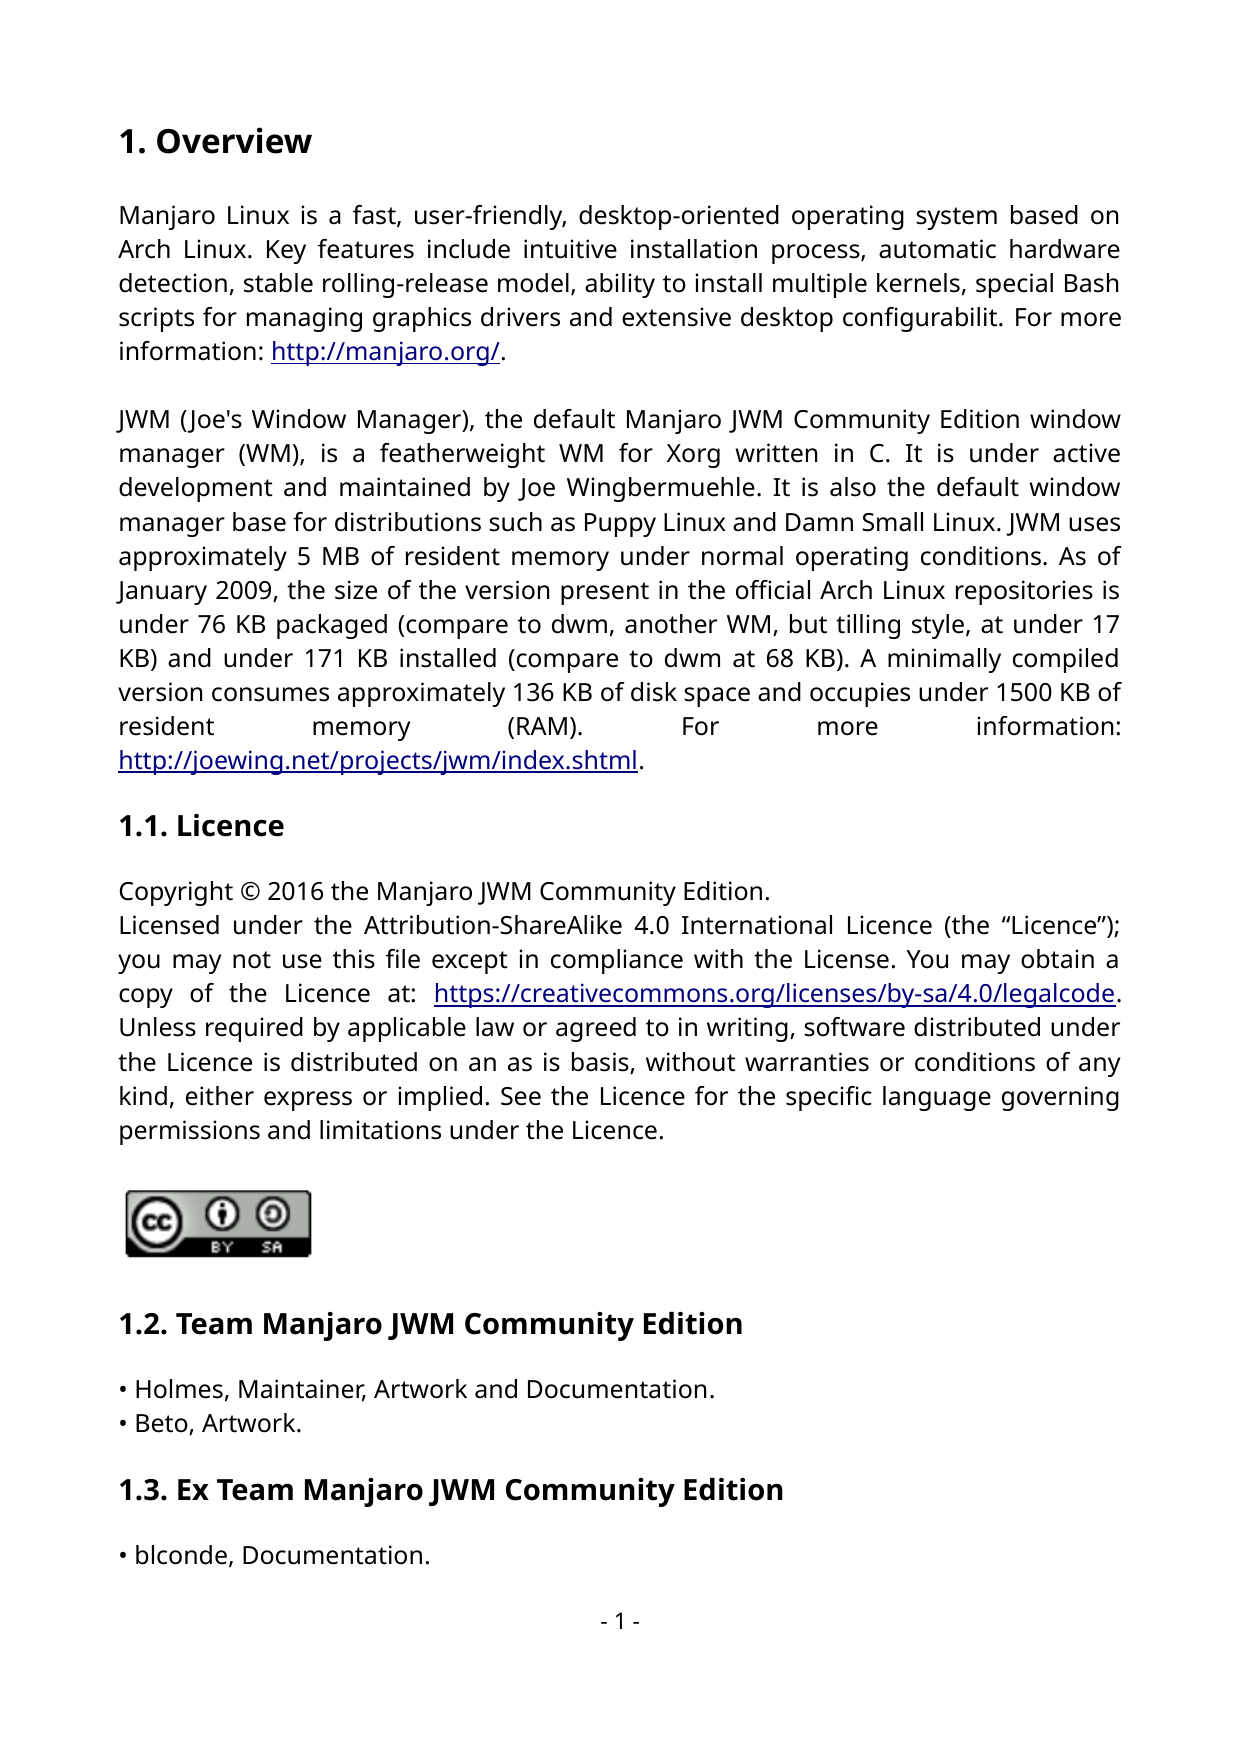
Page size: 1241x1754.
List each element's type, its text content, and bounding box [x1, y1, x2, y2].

text JWM (Joe's Window Manager), the default Manjaro JWM Community Edition window manager (WM), is a featherweight WM for Xorg written in C. It is under active development and maintained by Joe Wingbermuehle. It is also the default window manager base for distributions such as Puppy Linux and Damn Small Linux. JWM uses approximately 5 MB of resident memory under normal operating conditions. As of January 2009, the size of the version present in the official Arch Linux repositories is under 76 KB packaged (compare to dwm, another WM, but tilling style, at under 17 KB) and under 171 KB installed (compare to dwm at 68 KB). A minimally compiled version consumes approximately 136 KB of disk space and occupies under 1500 KB of resident memory (RAM). For more information: http://joewing.net/projects/jwm/index.shtml. [118, 402, 1122, 777]
text Manjaro Linux is a fast, user-friendly, desktop-oriented operating system based on Arch Linux. Key features include intuitive installation process, automatic hardware detection, stable rolling-release model, ability to install multiple kernels, special Bash scripts for managing graphics drivers and extensive desktop configurabilit. For more information: http://manjaro.org/. [118, 198, 1122, 368]
subtitle 1.1. Licence [118, 805, 1122, 845]
subtitle 1. Overview [118, 118, 1122, 163]
subtitle 1.2. Team Manjaro JWM Community Edition [118, 1304, 1122, 1343]
text Copyright © 2016 the Manjaro JWM Community Edition. [118, 874, 1122, 908]
subtitle 1.3. Ex Team Manjaro JWM Community Edition [118, 1469, 1122, 1509]
picture [123, 1186, 316, 1265]
text • Beto, Artwork. [118, 1406, 1122, 1440]
text • blconde, Documentation. [118, 1537, 1122, 1571]
text • Holmes, Maintainer, Artwork and Documentation. [118, 1372, 1122, 1406]
table_header [118, 1180, 1122, 1275]
text Licensed under the Attribution-ShareAlike 4.0 International Licence (the “Licence”); you may not use this file except in compliance with the License. You may obtain a copy of the Licence at: https://creativecommons.org/licenses/by-sa/4.0/legalcode. Unless required by applicable law or agreed to in writing, software distributed under the Licence is distributed on an as is basis, without warranties or conditions of any kind, either express or implied. See the Licence for the specific language governing permissions and limitations under the Licence. [118, 908, 1122, 1146]
